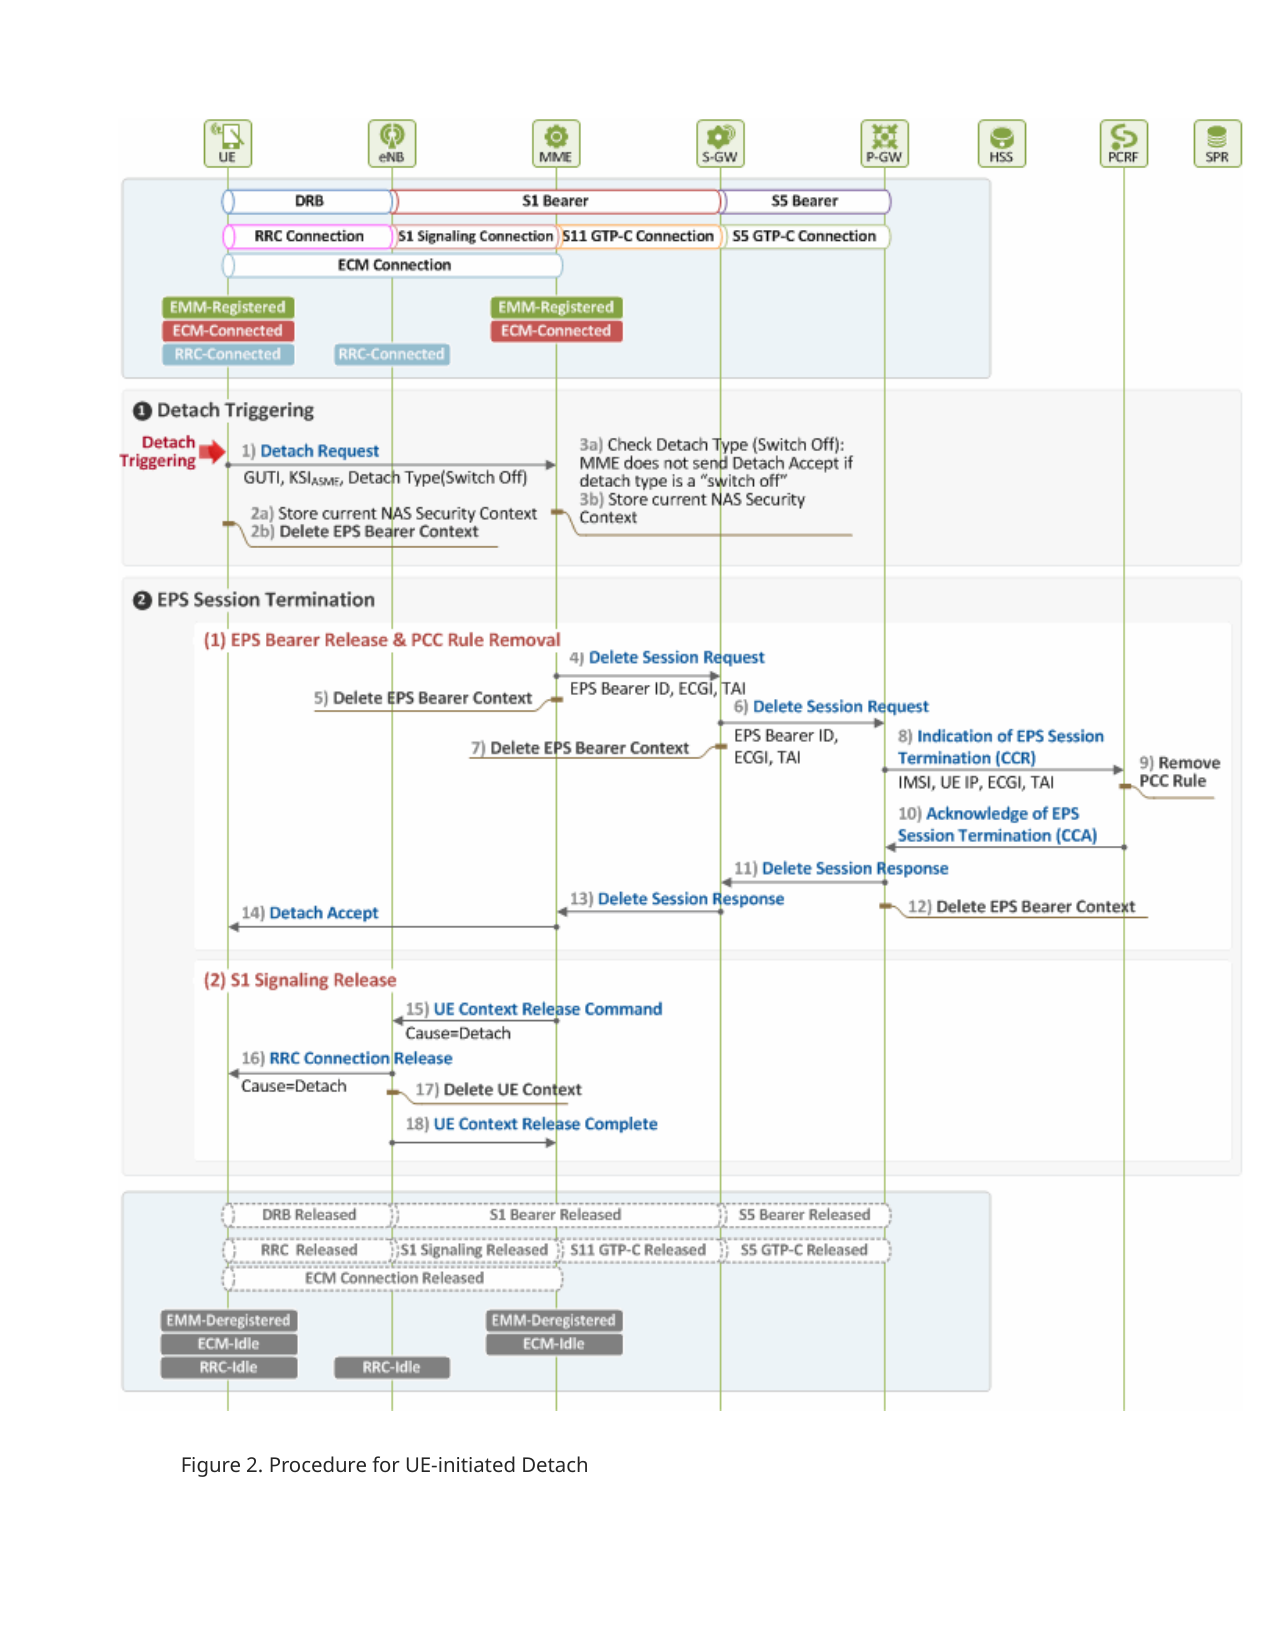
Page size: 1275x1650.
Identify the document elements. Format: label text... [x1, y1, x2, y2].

picture [118, 118, 1244, 1411]
text Figure 2. Procedure for UE-initiated Detach [181, 1451, 1157, 1478]
